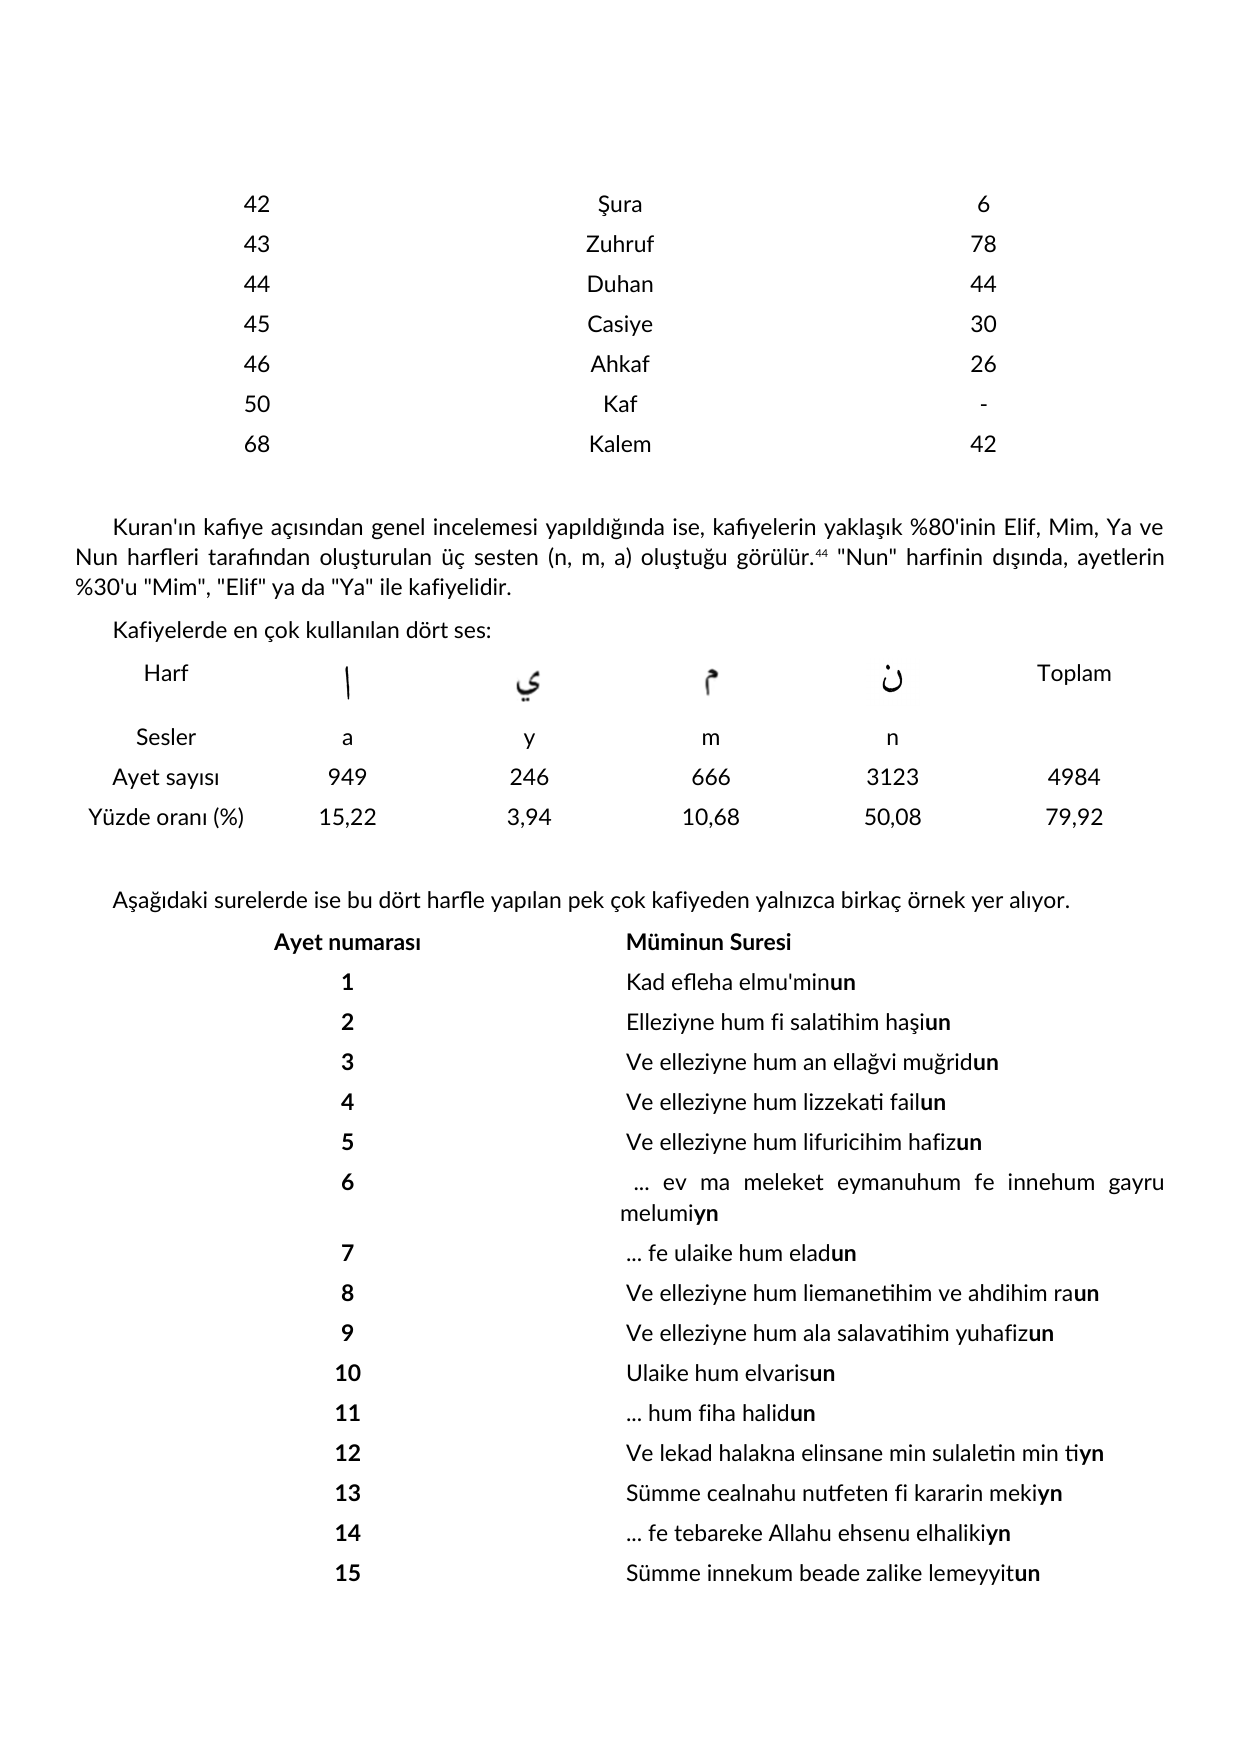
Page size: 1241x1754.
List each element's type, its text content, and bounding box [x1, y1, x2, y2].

table_cell Ulaike hum elvarisun [620, 1358, 1165, 1398]
table_cell 12 [75, 1438, 620, 1478]
text Aşağıdaki surelerde ise bu dört harfle yapılan pek çok kafiyeden yalnızca birkaç örnek yer alıyor. [75, 885, 1165, 913]
table_cell a [257, 723, 438, 763]
picture [325, 658, 370, 711]
table_cell 68 [75, 430, 438, 470]
table_cell 50,08 [802, 803, 983, 843]
table_cell Şura [438, 190, 802, 230]
table_cell Sümme cealnahu nutfeten fi kararin mekiyn [620, 1478, 1165, 1518]
table_cell Ayet sayısı [75, 763, 257, 803]
table_cell [984, 723, 1165, 763]
table_cell Kad efleha elmu'minun [620, 968, 1165, 1008]
table_cell Ve elleziyne hum an ellağvi muğridun [620, 1048, 1165, 1088]
table_header [802, 659, 983, 723]
table_cell 15,22 [257, 803, 438, 843]
table_cell Ve elleziyne hum lizzekati failun [620, 1088, 1165, 1128]
table_header Ayet numarası [75, 928, 620, 968]
table_cell 949 [257, 763, 438, 803]
table_header [438, 659, 620, 723]
table_header [257, 659, 438, 723]
table_cell 2 [75, 1008, 620, 1048]
table_cell Yüzde oranı (%) [75, 803, 257, 843]
table_cell 1 [75, 968, 620, 1008]
table_cell Ve elleziyne hum lifuricihim hafizun [620, 1128, 1165, 1168]
table_cell 42 [75, 190, 438, 230]
table_cell 4984 [984, 763, 1165, 803]
table_cell 666 [620, 763, 802, 803]
table_cell Elleziyne hum fi salatihim haşiun [620, 1008, 1165, 1048]
table_cell 6 [75, 1168, 620, 1238]
table_cell 26 [802, 350, 1165, 390]
table_cell ... ev ma meleket eymanuhum fe innehum gayru melumiyn [620, 1168, 1165, 1238]
table_header Toplam [984, 659, 1165, 723]
table_header [620, 659, 802, 723]
table_cell [438, 150, 802, 190]
text Kafiyelerde en çok kullanılan dört ses: [75, 616, 1165, 643]
table_cell 45 [75, 310, 438, 350]
picture [509, 658, 549, 705]
table_cell n [802, 723, 983, 763]
table_cell 5 [75, 1128, 620, 1168]
table_cell 14 [75, 1518, 620, 1558]
table_cell Ahkaf [438, 350, 802, 390]
table_cell Sümme innekum beade zalike lemeyyitun [620, 1558, 1165, 1598]
table_cell 50 [75, 390, 438, 430]
table_cell 13 [75, 1478, 620, 1518]
table_cell Casiye [438, 310, 802, 350]
table_cell ... fe ulaike hum eladun [620, 1238, 1165, 1278]
table_cell 6 [802, 190, 1165, 230]
table_cell Duhan [438, 270, 802, 310]
table_cell 9 [75, 1318, 620, 1358]
table_cell 10 [75, 1358, 620, 1398]
table_cell ... hum fiha halidun [620, 1398, 1165, 1438]
table_cell 30 [802, 310, 1165, 350]
table_cell 46 [75, 350, 438, 390]
table_cell 44 [802, 270, 1165, 310]
table_cell 246 [438, 763, 620, 803]
text Kuran'ın kafiye açısından genel incelemesi yapıldığında ise, kafiyelerin yaklaşık %80'inin Elif, Mim, Ya ve Nun harfleri tarafından oluşturulan üç sesten (n, m, a) oluştuğu görülür.44 "Nun" harfinin dışında, ayetlerin %30'u "Mim", "Elif" ya da "Ya" ile kafiyelidir. [75, 513, 1165, 601]
table_cell 3123 [802, 763, 983, 803]
table_cell 78 [802, 230, 1165, 270]
table_cell 44 [75, 270, 438, 310]
table_cell 11 [75, 1398, 620, 1438]
picture [690, 658, 732, 709]
table_cell m [620, 723, 802, 763]
table_cell [75, 150, 438, 190]
table_cell Zuhruf [438, 230, 802, 270]
table_cell Sesler [75, 723, 257, 763]
table_cell 3 [75, 1048, 620, 1088]
table_cell 8 [75, 1278, 620, 1318]
table_cell 42 [802, 430, 1165, 470]
table_cell 43 [75, 230, 438, 270]
table_cell ... fe tebareke Allahu ehsenu elhalikiyn [620, 1518, 1165, 1558]
table_header Harf [75, 659, 257, 723]
table_cell y [438, 723, 620, 763]
picture [866, 658, 920, 706]
table_cell 79,92 [984, 803, 1165, 843]
table_cell Kaf [438, 390, 802, 430]
table_cell 4 [75, 1088, 620, 1128]
table_cell Kalem [438, 430, 802, 470]
table_cell Ve lekad halakna elinsane min sulaletin min tiyn [620, 1438, 1165, 1478]
table_cell Ve elleziyne hum liemanetihim ve ahdihim raun [620, 1278, 1165, 1318]
table_cell - [802, 390, 1165, 430]
table_cell 3,94 [438, 803, 620, 843]
table_cell 7 [75, 1238, 620, 1278]
table_cell 10,68 [620, 803, 802, 843]
table_cell Ve elleziyne hum ala salavatihim yuhafizun [620, 1318, 1165, 1358]
table_cell [802, 150, 1165, 190]
table_header Müminun Suresi [620, 928, 1165, 968]
table_cell 15 [75, 1558, 620, 1598]
